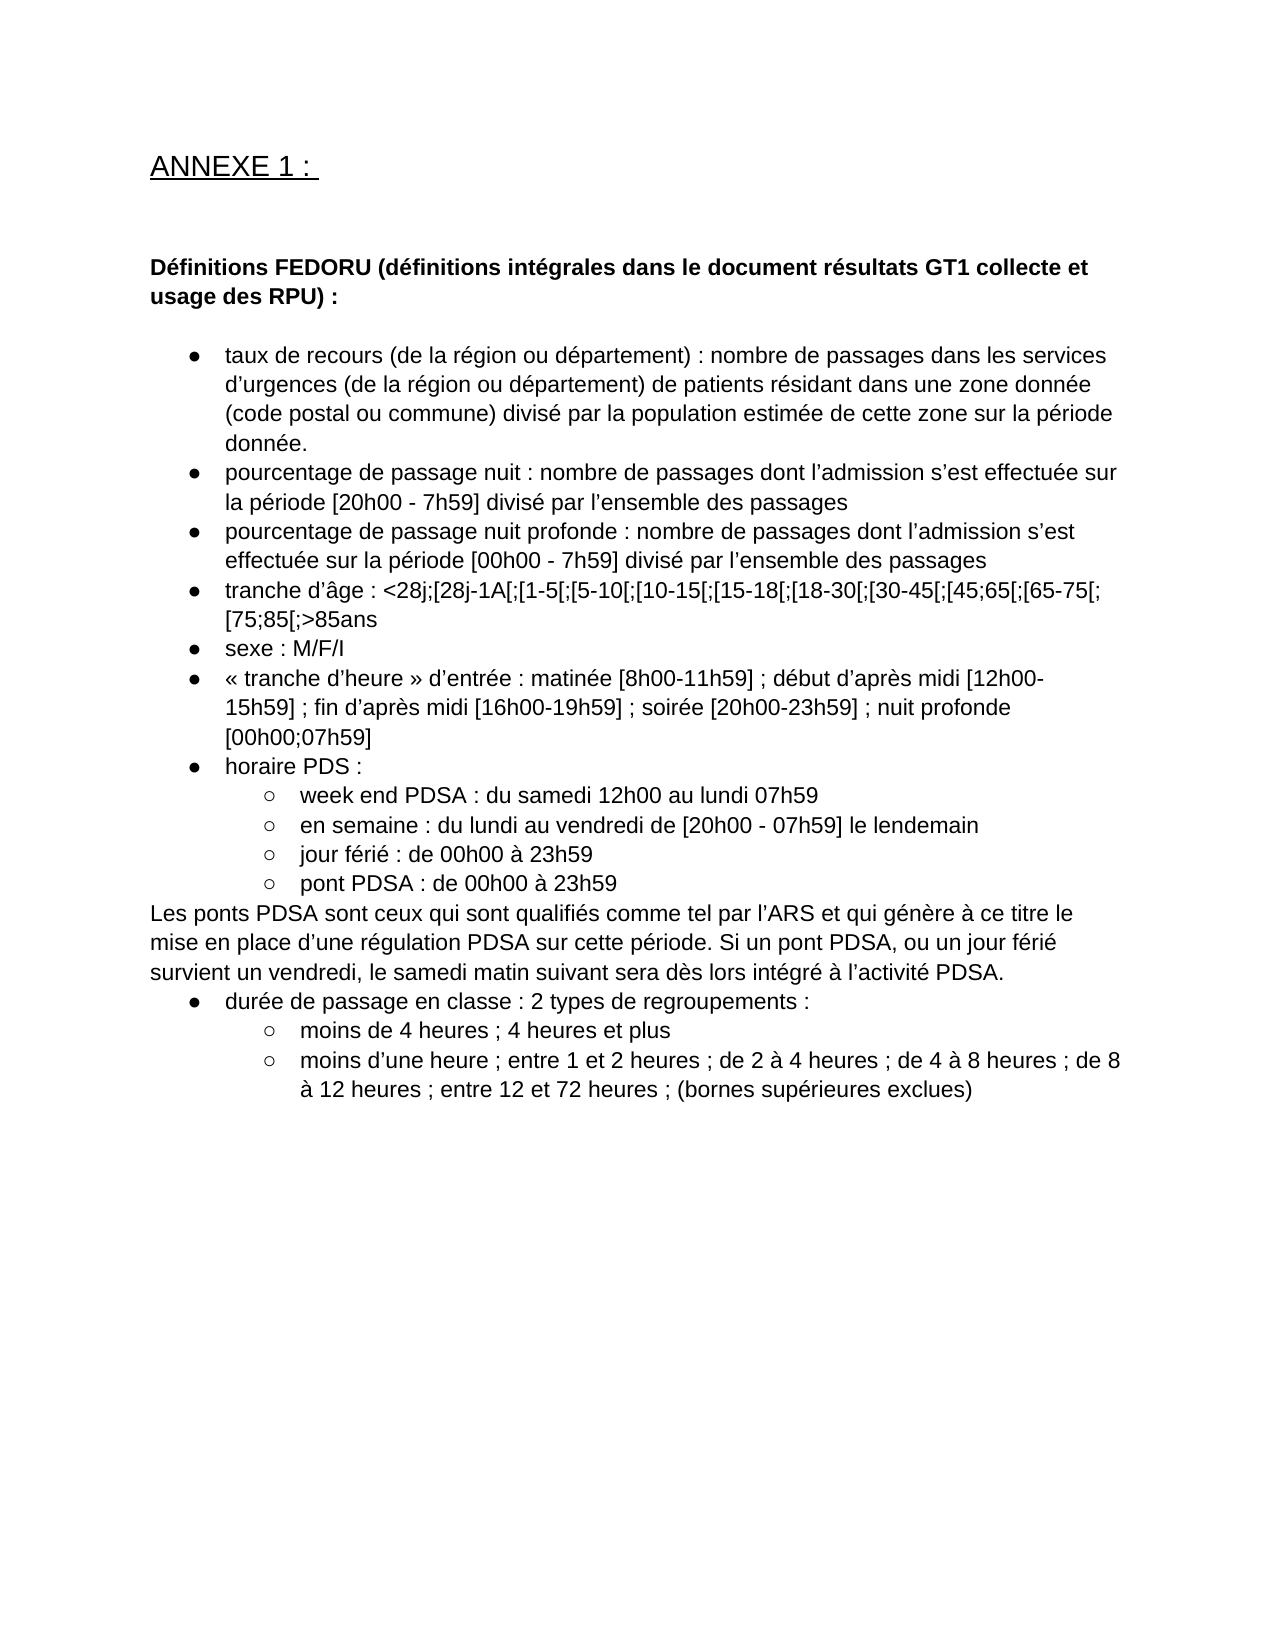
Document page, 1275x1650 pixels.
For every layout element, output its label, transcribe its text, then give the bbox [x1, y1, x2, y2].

list tranche d’âge : <28j;[28j-1A[;[1-5[;[5-10[;[10-15[;[15-18[;[18-30[;[30-45[;[45;65[;[65-75[;[75;85[;>85ans [187, 577, 1125, 632]
list en semaine : du lundi au vendredi de [20h00 - 07h59] le lendemain [262, 812, 1125, 838]
text Les ponts PDSA sont ceux qui sont qualifiés comme tel par l’ARS et qui génère à ce titre le mise en place d’une régulation PDSA sur cette période. Si un pont PDSA, ou un jour férié survient un vendredi, le samedi matin suivant sera dès lors intégré à l’activité PDSA. [150, 900, 1125, 985]
list pont PDSA : de 00h00 à 23h59 [262, 871, 1125, 897]
text ANNEXE 1 : [150, 150, 1125, 183]
list moins d’une heure ; entre 1 et 2 heures ; de 2 à 4 heures ; de 4 à 8 heures ; de 8 à 12 heures ; entre 12 et 72 heures ; (bornes supérieures exclues) [262, 1047, 1125, 1102]
list durée de passage en classe : 2 types de regroupements : [187, 988, 1125, 1014]
list pourcentage de passage nuit : nombre de passages dont l’admission s’est effectuée sur la période [20h00 - 7h59] divisé par l’ensemble des passages [187, 460, 1125, 515]
list week end PDSA : du samedi 12h00 au lundi 07h59 [262, 783, 1125, 808]
list horaire PDS : [187, 753, 1125, 779]
list pourcentage de passage nuit profonde : nombre de passages dont l’admission s’est effectuée sur la période [00h00 - 7h59] divisé par l’ensemble des passages [187, 518, 1125, 573]
list taux de recours (de la région ou département) : nombre de passages dans les services d’urgences (de la région ou département) de patients résidant dans une zone donnée (code postal ou commune) divisé par la population estimée de cette zone sur la période donnée. [187, 342, 1125, 456]
list moins de 4 heures ; 4 heures et plus [262, 1018, 1125, 1043]
list jour férié : de 00h00 à 23h59 [262, 842, 1125, 867]
list sexe : M/F/I [187, 636, 1125, 662]
text Définitions FEDORU (définitions intégrales dans le document résultats GT1 collecte et usage des RPU) : [150, 254, 1125, 309]
list « tranche d’heure » d’entrée : matinée [8h00-11h59] ; début d’après midi [12h00-15h59] ; fin d’après midi [16h00-19h59] ; soirée [20h00-23h59] ; nuit profonde [00h00;07h59] [187, 665, 1125, 750]
